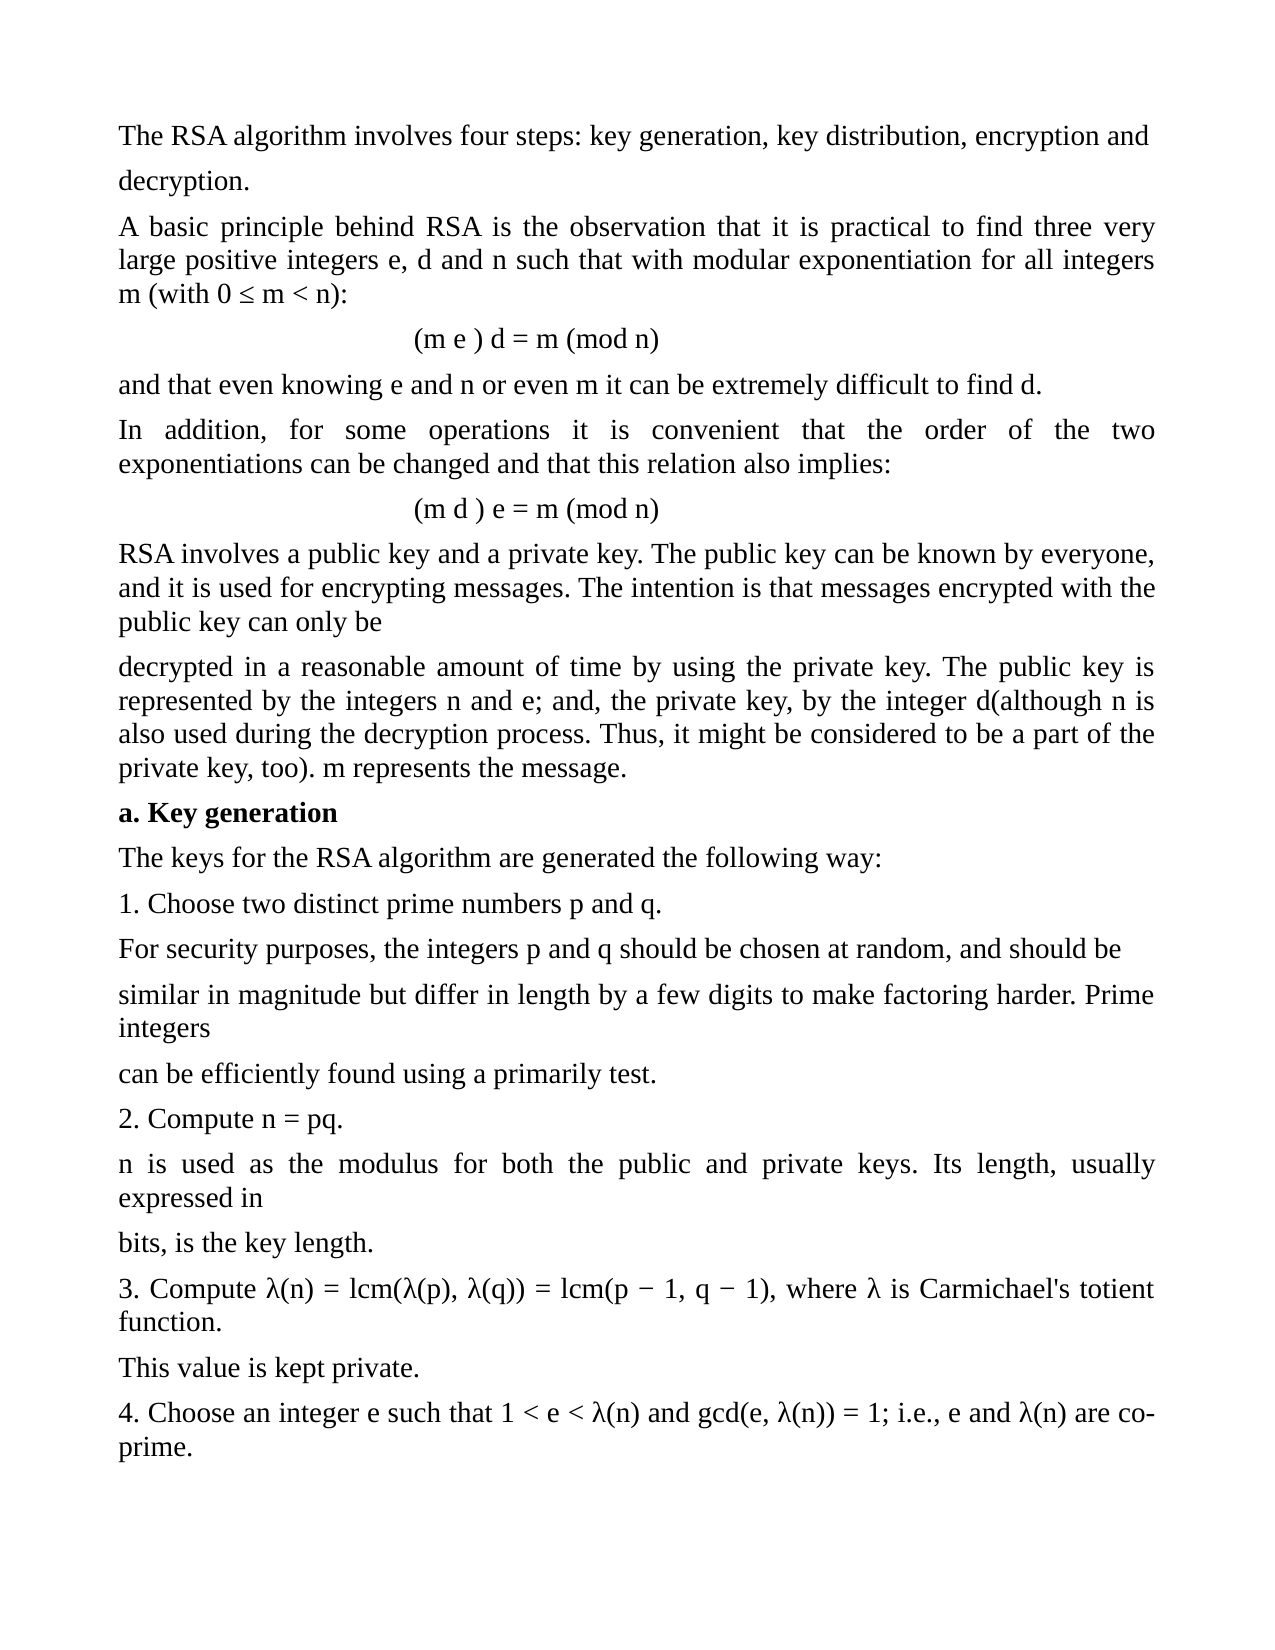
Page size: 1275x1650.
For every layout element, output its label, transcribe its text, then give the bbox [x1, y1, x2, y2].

text In addition, for some operations it is convenient that the order of the two exponentiations can be changed and that this relation also implies: [118, 412, 1157, 479]
text decryption. [118, 163, 1157, 197]
text decrypted in a reasonable amount of time by using the private key. The public key is represented by the integers n and e; and, the private key, by the integer d(although n is also used during the decryption process. Thus, it might be considered to be a part of the private key, too). m represents the message. [118, 649, 1157, 783]
text similar in magnitude but differ in length by a few digits to make factoring harder. Prime integers [118, 977, 1157, 1044]
text a. Key generation [118, 795, 1157, 829]
text (m d ) e = m (mod n) [118, 491, 1157, 525]
text bits, is the key length. [118, 1226, 1157, 1259]
text 1. Choose two distinct prime numbers p and q. [118, 886, 1157, 919]
text A basic principle behind RSA is the observation that it is practical to find three very large positive integers e, d and n such that with modular exponentiation for all integers m (with 0 ≤ m < n): [118, 209, 1157, 309]
text 3. Compute λ(n) = lcm(λ(p), λ(q)) = lcm(p − 1, q − 1), where λ is Carmichael's totient function. [118, 1271, 1157, 1338]
text n is used as the modulus for both the public and private keys. Its length, usually expressed in [118, 1147, 1157, 1214]
text The RSA algorithm involves four steps: key generation, key distribution, encryption and [118, 118, 1157, 152]
text and that even knowing e and n or even m it can be extremely difficult to find d. [118, 367, 1157, 400]
text can be efficiently found using a primarily test. [118, 1056, 1157, 1089]
text 2. Compute n = pq. [118, 1101, 1157, 1135]
text The keys for the RSA algorithm are generated the following way: [118, 841, 1157, 874]
text This value is kept private. [118, 1350, 1157, 1383]
text (m e ) d = m (mod n) [118, 321, 1157, 355]
text 4. Choose an integer e such that 1 < e < λ(n) and gcd(e, λ(n)) = 1; i.e., e and λ(n) are co-prime. [118, 1395, 1157, 1462]
text For security purposes, the integers p and q should be chosen at random, and should be [118, 931, 1157, 965]
text RSA involves a public key and a private key. The public key can be known by everyone, and it is used for encrypting messages. The intention is that messages encrypted with the public key can only be [118, 537, 1157, 637]
